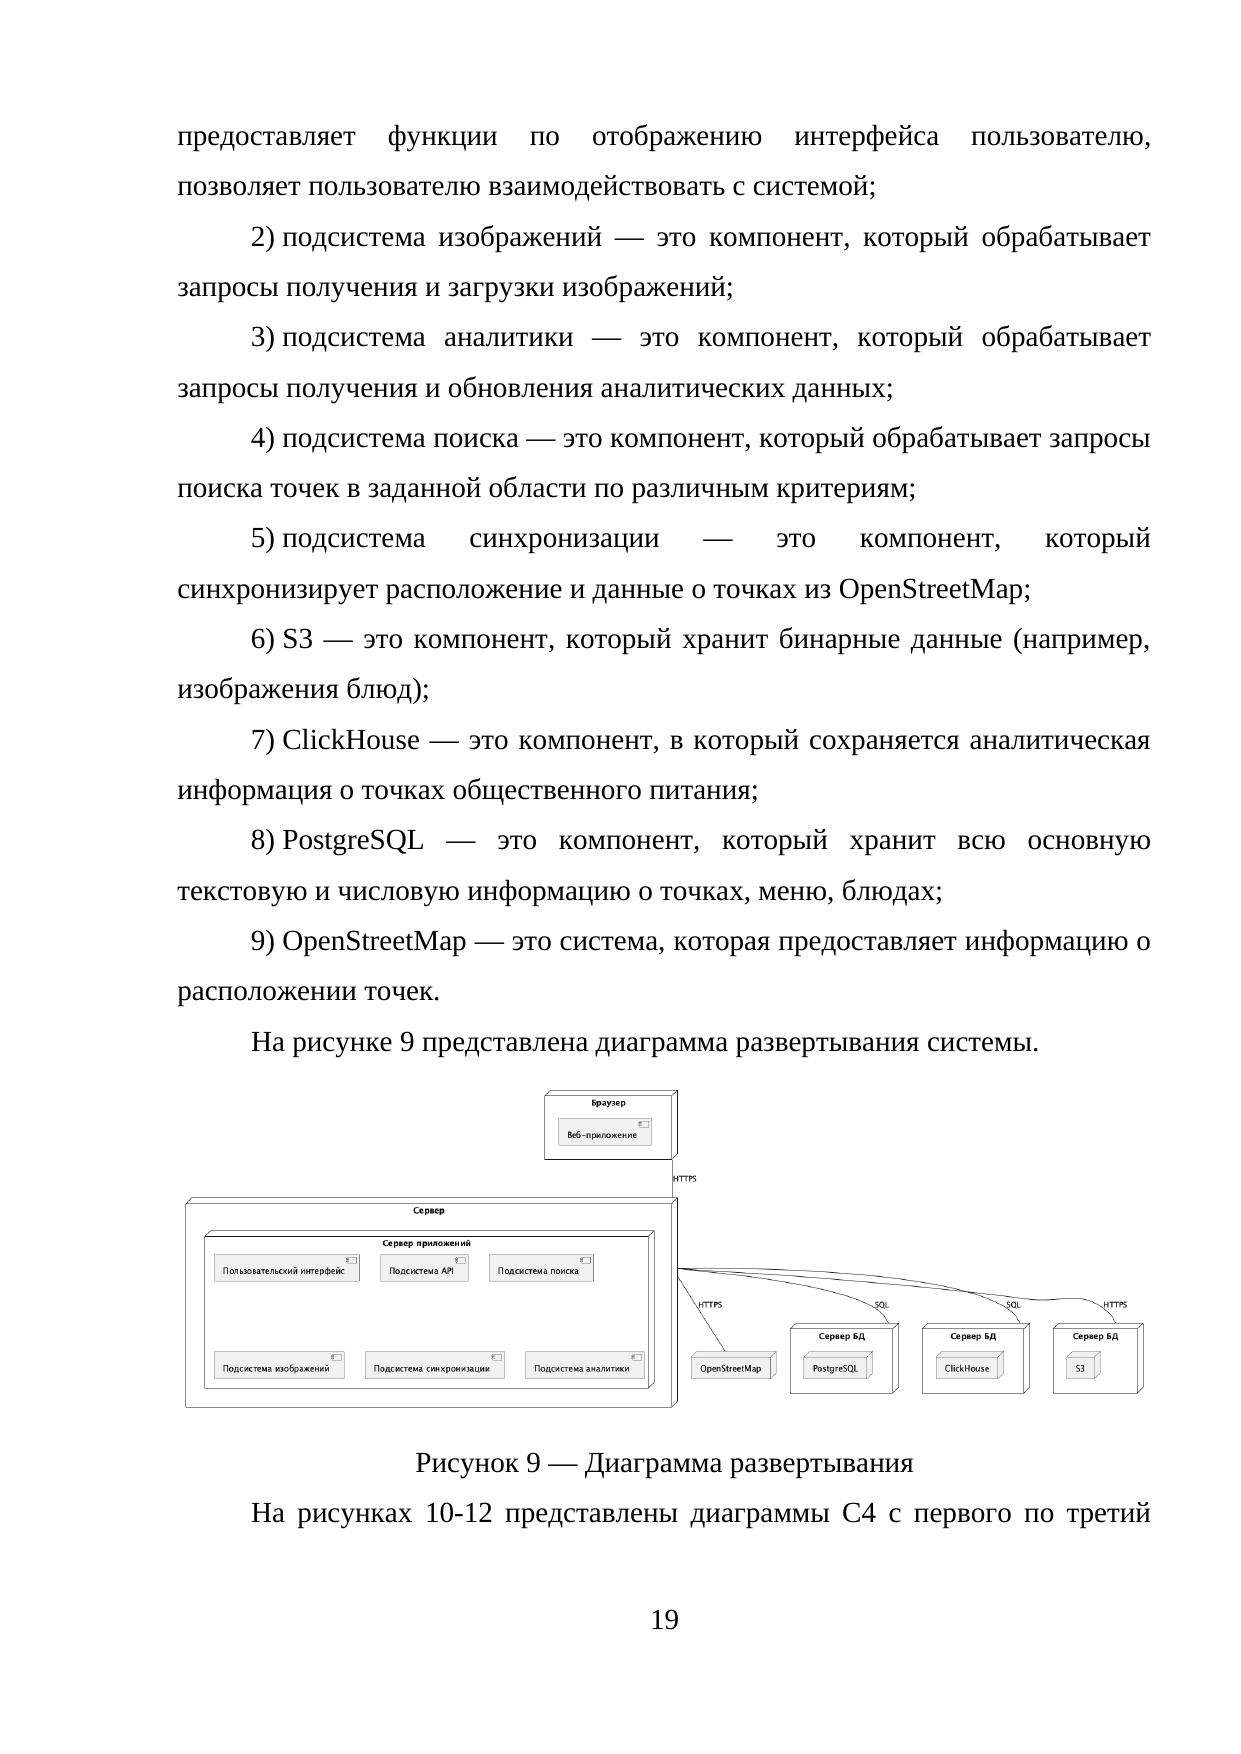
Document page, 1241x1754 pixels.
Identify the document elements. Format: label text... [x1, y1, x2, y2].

list OpenStreetMap — это система, которая предоставляет информацию о расположении точек. [177, 923, 1152, 1007]
list ClickHouse — это компонент, в который сохраняется аналитическая информация о точках общественного питания; [177, 722, 1152, 806]
list подсистема синхронизации — это компонент, который синхронизирует расположение и данные о точках из OpenStreetMap; [177, 521, 1152, 604]
list подсистема поиска — это компонент, который обрабатывает запросы поиска точек в заданной области по различным критериям; [177, 420, 1152, 504]
text На рисунке 9 представлена диаграмма развертывания системы. [177, 1024, 1152, 1057]
text На рисунках 10-12 представлены диаграммы C4 с первого по третий [177, 1496, 1152, 1529]
list предоставляет функции по отображению интерфейса пользователю, позволяет пользователю взаимодействовать с системой; [177, 118, 1152, 202]
list S3 — это компонент, который хранит бинарные данные (например, изображения блюд); [177, 621, 1152, 705]
list подсистема изображений — это компонент, который обрабатывает запросы получения и загрузки изображений; [177, 219, 1152, 303]
list подсистема аналитики — это компонент, который обрабатывает запросы получения и обновления аналитических данных; [177, 319, 1152, 403]
picture [177, 1086, 1152, 1416]
text Рисунок 9 — Диаграмма развертывания [177, 1416, 1152, 1479]
list PostgreSQL — это компонент, который хранит всю основную текстовую и числовую информацию о точках, меню, блюдах; [177, 822, 1152, 906]
